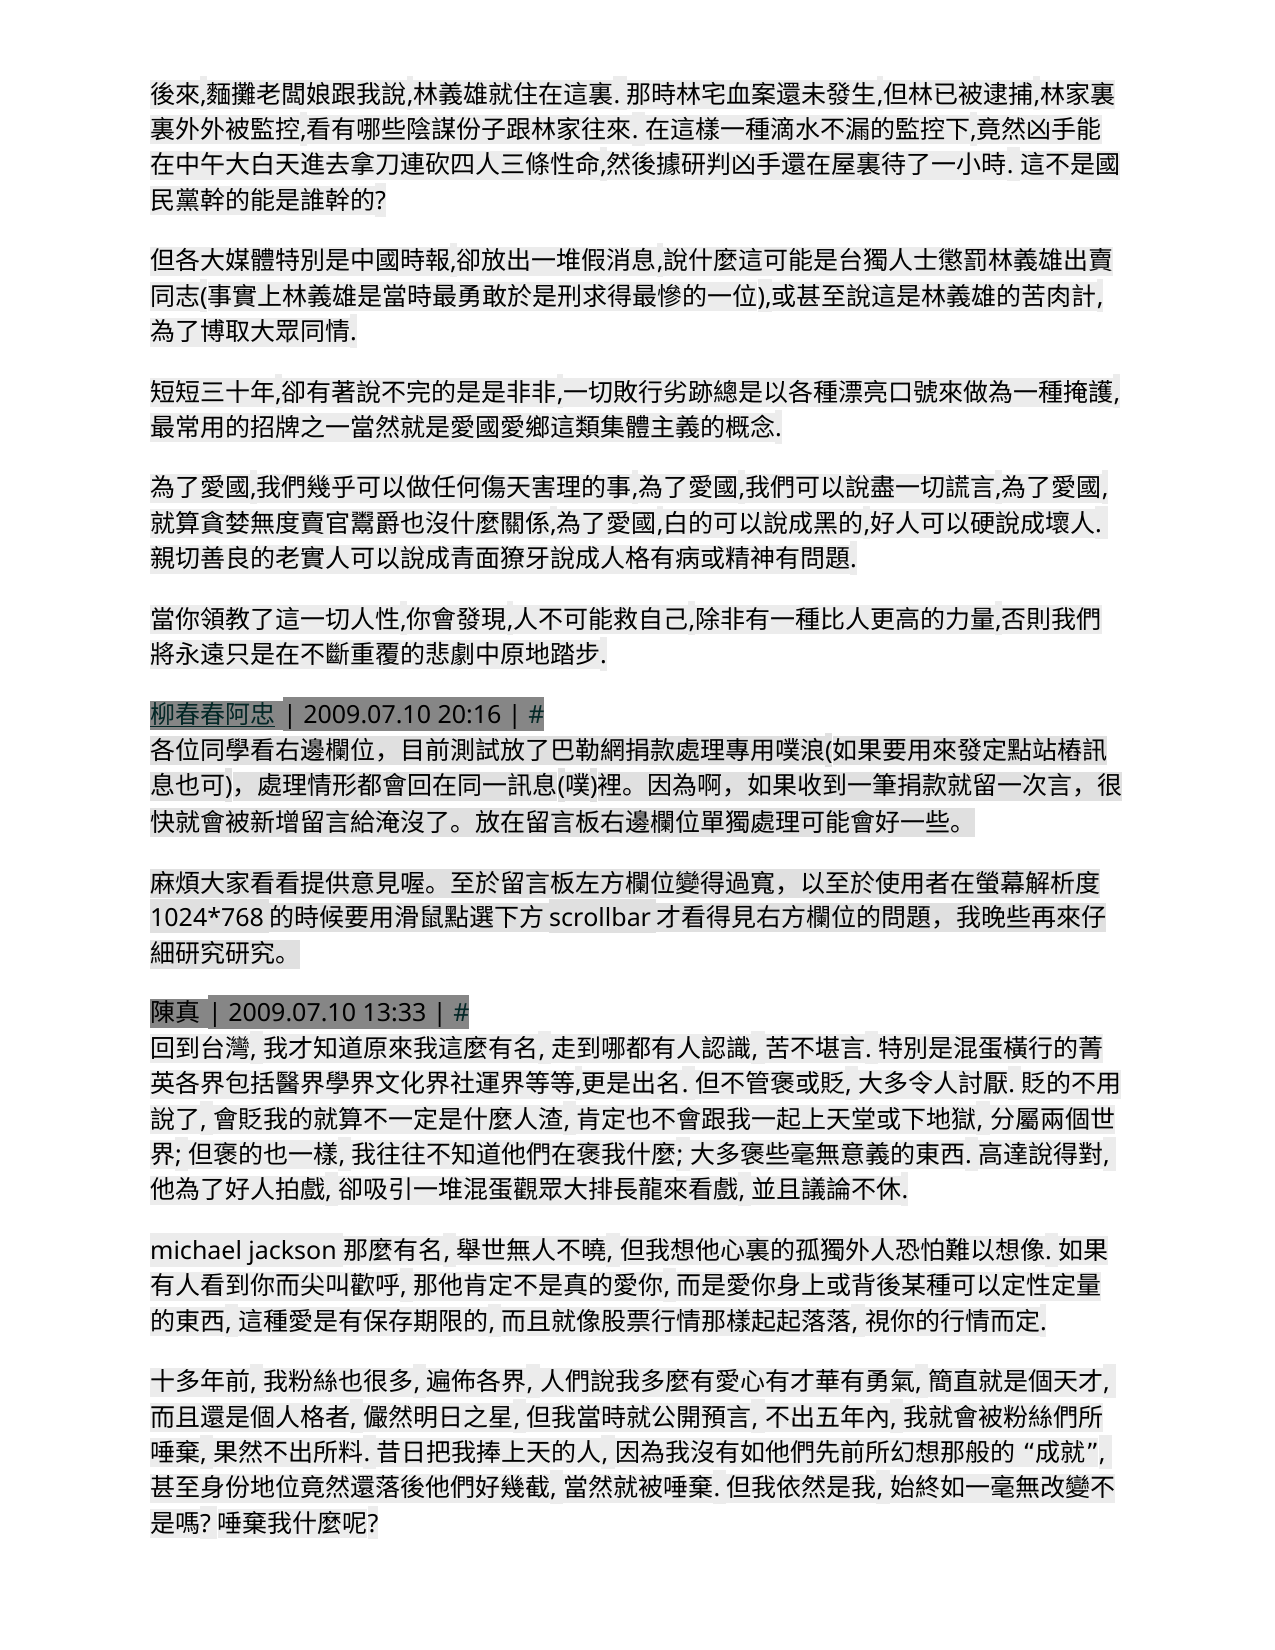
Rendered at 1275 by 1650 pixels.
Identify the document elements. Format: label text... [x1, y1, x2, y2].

text 後來,麵攤老闆娘跟我說,林義雄就住在這裏. 那時林宅血案還未發生,但林已被逮捕,林家裏裏外外被監控,看有哪些陰謀份子跟林家往來. 在這樣一種滴水不漏的監控下,竟然凶手能在中午大白天進去拿刀連砍四人三條性命,然後據研判凶手還在屋裏待了一小時. 這不是國民黨幹的能是誰幹的? [150, 75, 1125, 217]
text 柳春春阿忠 | 2009.07.10 20:16 | # [150, 696, 1125, 731]
text 短短三十年,卻有著說不完的是是非非,一切敗行劣跡總是以各種漂亮口號來做為一種掩護,最常用的招牌之一當然就是愛國愛鄉這類集體主義的概念. [150, 373, 1125, 444]
text 回到台灣, 我才知道原來我這麼有名, 走到哪都有人認識, 苦不堪言. 特別是混蛋橫行的菁英各界包括醫界學界文化界社運界等等,更是出名. 但不管褒或貶, 大多令人討厭. 貶的不用說了, 會貶我的就算不一定是什麼人渣, 肯定也不會跟我一起上天堂或下地獄, 分屬兩個世界; 但褒的也一樣, 我往往不知道他們在褒我什麼; 大多褒些毫無意義的東西. 高達說得對, 他為了好人拍戲, 卻吸引一堆混蛋觀眾大排長龍來看戲, 並且議論不休. [150, 1029, 1125, 1206]
text 各位同學看右邊欄位，目前測試放了巴勒網捐款處理專用噗浪(如果要用來發定點站樁訊息也可)，處理情形都會回在同一訊息(噗)裡。因為啊，如果收到一筆捐款就留一次言，很快就會被新增留言給淹沒了。放在留言板右邊欄位單獨處理可能會好一些。 [150, 731, 1125, 837]
text 十多年前, 我粉絲也很多, 遍佈各界, 人們說我多麼有愛心有才華有勇氣, 簡直就是個天才, 而且還是個人格者, 儼然明日之星, 但我當時就公開預言, 不出五年內, 我就會被粉絲們所唾棄, 果然不出所料. 昔日把我捧上天的人, 因為我沒有如他們先前所幻想那般的 “成就”, 甚至身份地位竟然還落後他們好幾截, 當然就被唾棄. 但我依然是我, 始終如一毫無改變不是嗎? 唾棄我什麼呢? [150, 1362, 1125, 1539]
text 但各大媒體特別是中國時報,卻放出一堆假消息,說什麼這可能是台獨人士懲罰林義雄出賣同志(事實上林義雄是當時最勇敢於是刑求得最慘的一位),或甚至說這是林義雄的苦肉計,為了博取大眾同情. [150, 242, 1125, 348]
text michael jackson 那麼有名, 舉世無人不曉, 但我想他心裏的孤獨外人恐怕難以想像. 如果有人看到你而尖叫歡呼, 那他肯定不是真的愛你, 而是愛你身上或背後某種可以定性定量的東西, 這種愛是有保存期限的, 而且就像股票行情那樣起起落落, 視你的行情而定. [150, 1231, 1125, 1337]
text 為了愛國,我們幾乎可以做任何傷天害理的事,為了愛國,我們可以說盡一切謊言,為了愛國,就算貪婪無度賣官鬻爵也沒什麼關係,為了愛國,白的可以說成黑的,好人可以硬說成壞人. 親切善良的老實人可以說成青面獠牙說成人格有病或精神有問題. [150, 469, 1125, 575]
text 陳真 | 2009.07.10 13:33 | # [150, 994, 1125, 1029]
text 麻煩大家看看提供意見喔。至於留言板左方欄位變得過寬，以至於使用者在螢幕解析度1024*768的時候要用滑鼠點選下方scrollbar才看得見右方欄位的問題，我晚些再來仔細研究研究。 [150, 862, 1125, 969]
text 當你領教了這一切人性,你會發現,人不可能救自己,除非有一種比人更高的力量,否則我們將永遠只是在不斷重覆的悲劇中原地踏步. [150, 600, 1125, 671]
